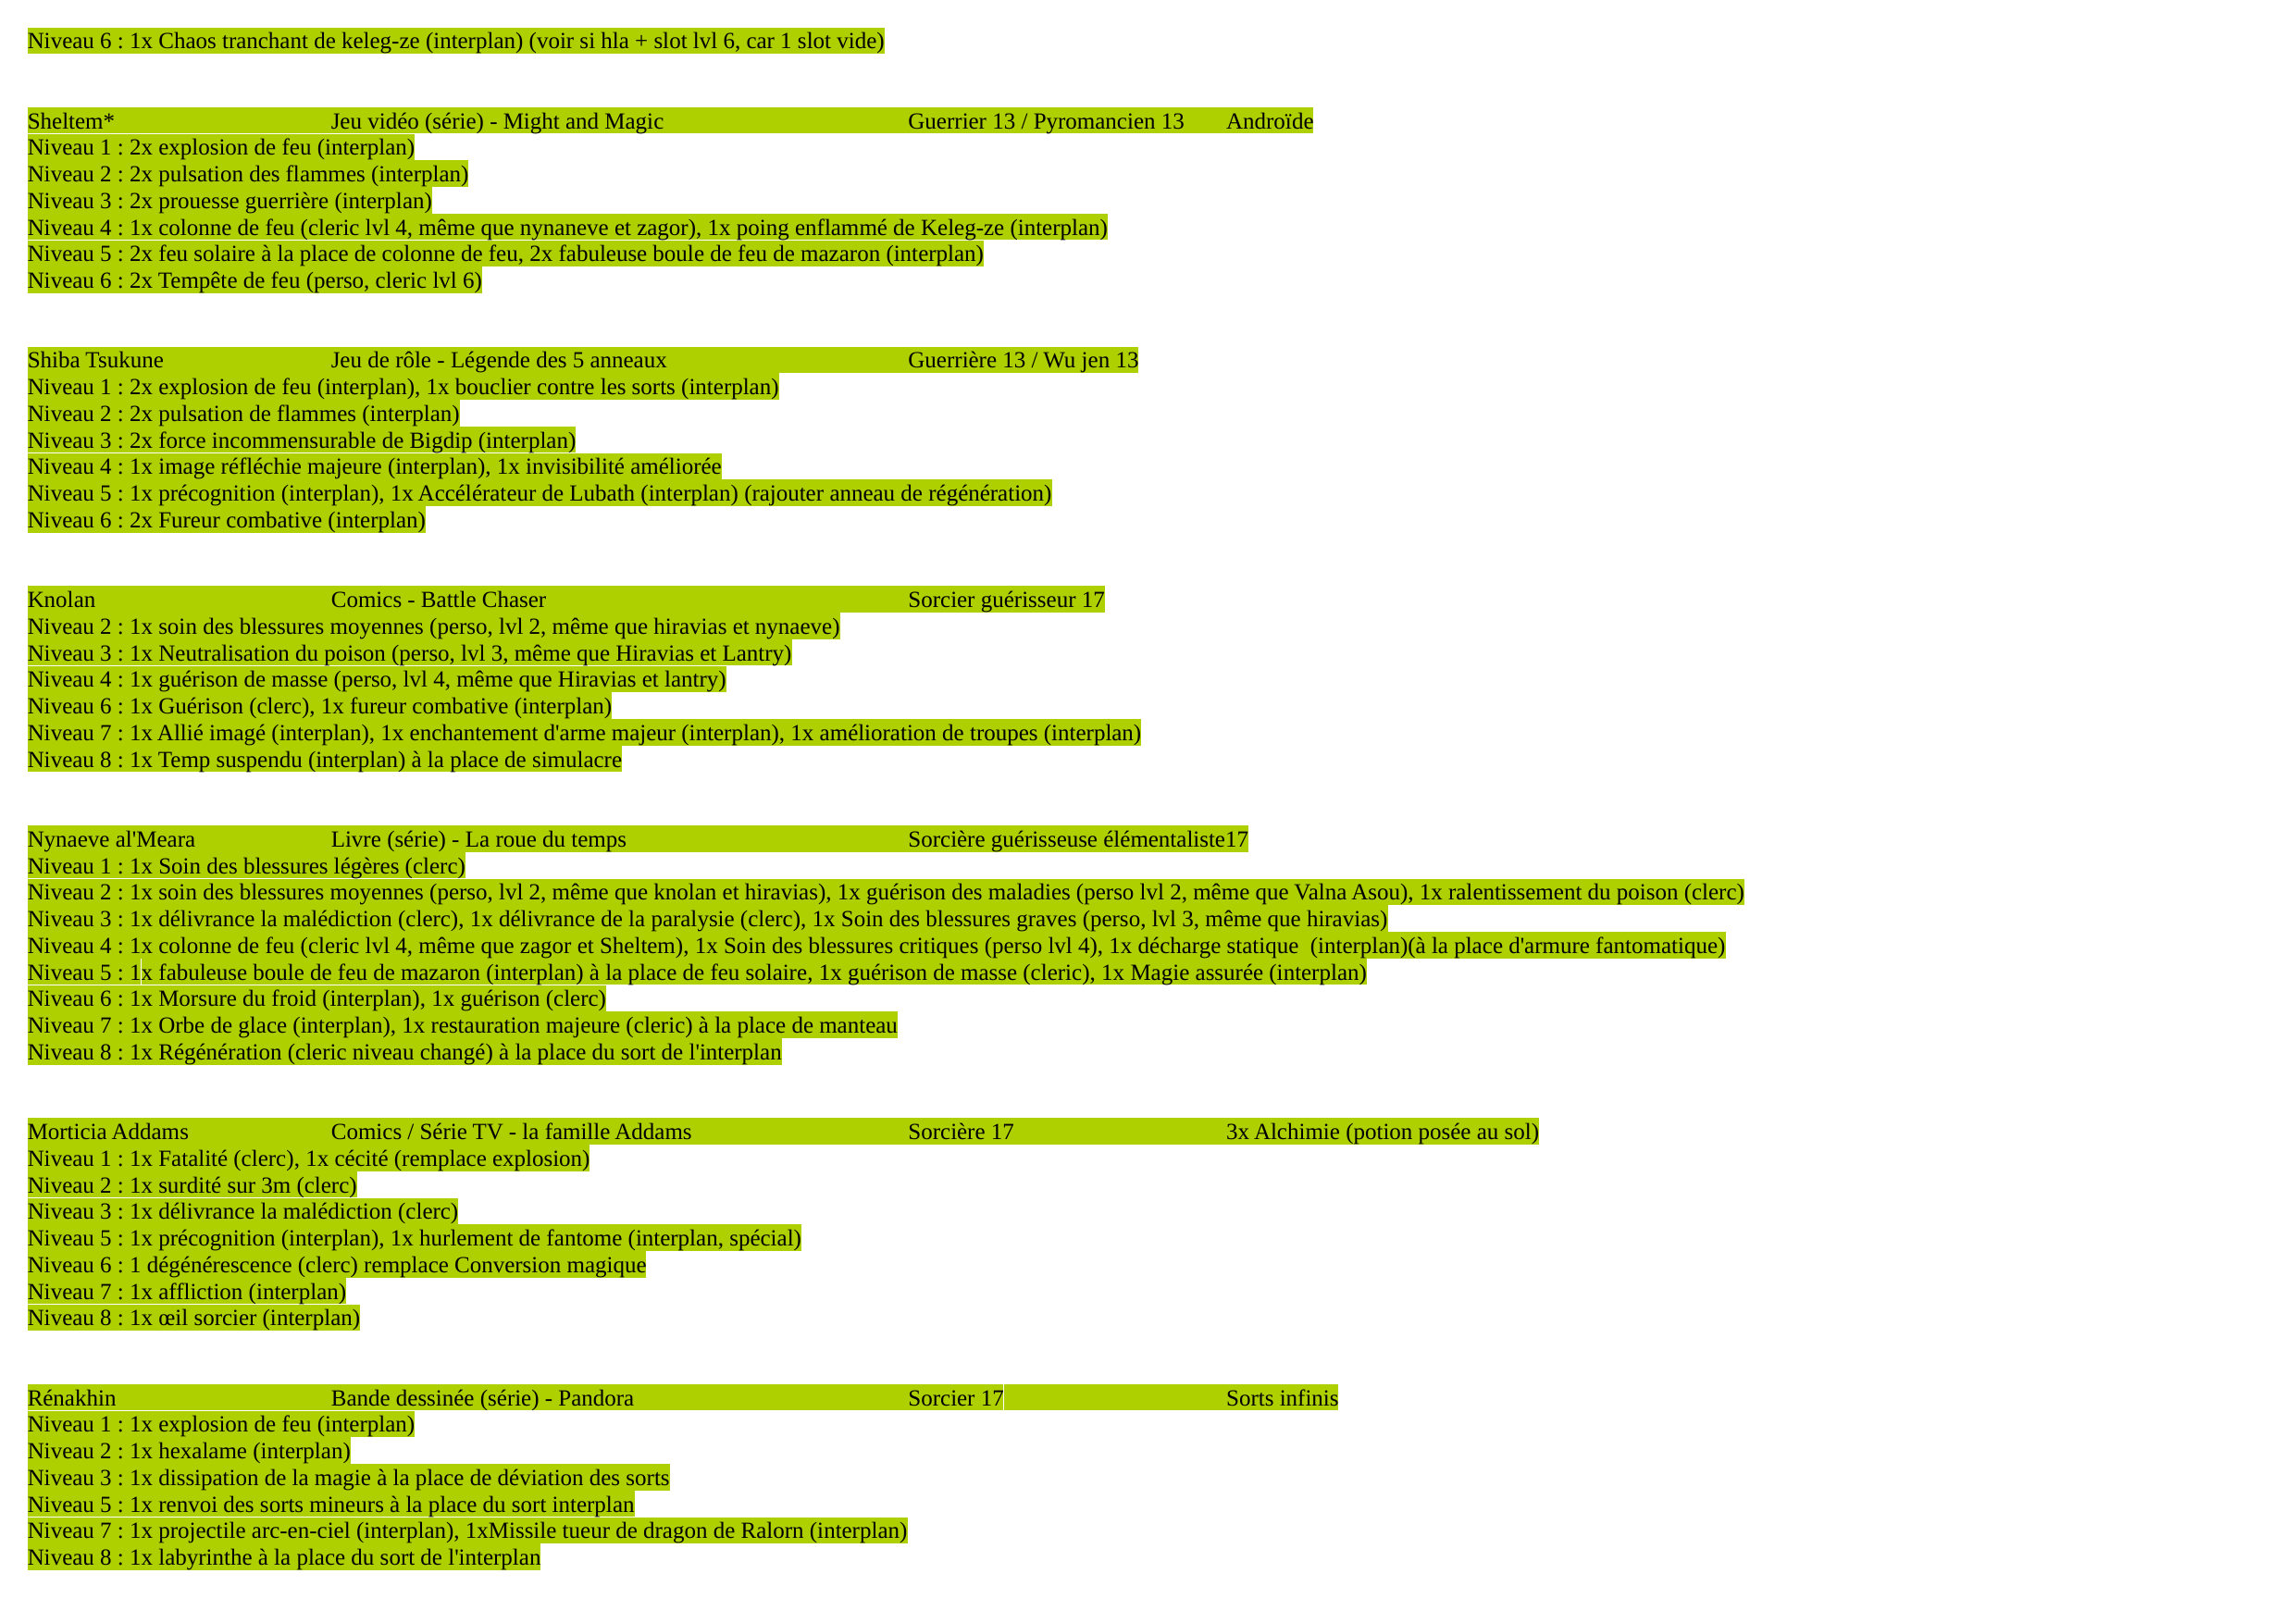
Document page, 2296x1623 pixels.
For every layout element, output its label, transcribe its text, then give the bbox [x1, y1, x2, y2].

text Niveau 5 : 1x précognition (interplan), 1x hurlement de fantome (interplan, spécial) [27, 1224, 2268, 1251]
text Niveau 7 : 1x affliction (interplan) [27, 1278, 2268, 1304]
text Niveau 6 : 1 dégénérescence (clerc) remplace Conversion magique [27, 1251, 2268, 1278]
text Niveau 2 : 2x pulsation des flammes (interplan) [27, 160, 2268, 187]
text Niveau 5 : 1x fabuleuse boule de feu de mazaron (interplan) à la place de feu solaire, 1x guérison de masse (cleric), 1x Magie assurée (interplan) [27, 959, 2268, 985]
text Niveau 6 : 1x Morsure du froid (interplan), 1x guérison (clerc) [27, 985, 2268, 1011]
text Nynaeve al'Meara Livre (série) - La roue du temps Sorcière guérisseuse élémentaliste17 [27, 825, 2268, 852]
text Niveau 2 : 1x hexalame (interplan) [27, 1437, 2268, 1464]
text Niveau 4 : 1x image réfléchie majeure (interplan), 1x invisibilité améliorée [27, 452, 2268, 479]
text Niveau 2 : 2x pulsation de flammes (interplan) [27, 400, 2268, 427]
text Niveau 8 : 1x œil sorcier (interplan) [27, 1304, 2268, 1331]
text Niveau 4 : 1x colonne de feu (cleric lvl 4, même que zagor et Sheltem), 1x Soin des blessures critiques (perso lvl 4), 1x décharge statique (interplan)(à la place d'armure fantomatique) [27, 932, 2268, 959]
text Niveau 2 : 1x soin des blessures moyennes (perso, lvl 2, même que knolan et hiravias), 1x guérison des maladies (perso lvl 2, même que Valna Asou), 1x ralentissement du poison (clerc) [27, 878, 2268, 905]
text Niveau 3 : 1x délivrance la malédiction (clerc), 1x délivrance de la paralysie (clerc), 1x Soin des blessures graves (perso, lvl 3, même que hiravias) [27, 905, 2268, 932]
text Niveau 2 : 1x surdité sur 3m (clerc) [27, 1171, 2268, 1197]
text Niveau 8 : 1x Temp suspendu (interplan) à la place de simulacre [27, 746, 2268, 772]
text Shiba Tsukune Jeu de rôle - Légende des 5 anneaux Guerrière 13 / Wu jen 13 [27, 346, 2268, 373]
text Niveau 3 : 1x dissipation de la magie à la place de déviation des sorts [27, 1464, 2268, 1491]
text Niveau 6 : 1x Chaos tranchant de keleg-ze (interplan) (voir si hla + slot lvl 6, car 1 slot vide) [27, 27, 2268, 54]
text Niveau 7 : 1x Allié imagé (interplan), 1x enchantement d'arme majeur (interplan), 1x amélioration de troupes (interplan) [27, 719, 2268, 746]
text Niveau 3 : 2x force incommensurable de Bigdip (interplan) [27, 427, 2268, 452]
text Niveau 5 : 2x feu solaire à la place de colonne de feu, 2x fabuleuse boule de feu de mazaron (interplan) [27, 240, 2268, 266]
text Niveau 4 : 1x guérison de masse (perso, lvl 4, même que Hiravias et lantry) [27, 665, 2268, 692]
text Niveau 7 : 1x Orbe de glace (interplan), 1x restauration majeure (cleric) à la place de manteau [27, 1011, 2268, 1038]
text Morticia Addams Comics / Série TV - la famille Addams Sorcière 17 3x Alchimie (potion posée au sol) [27, 1118, 2268, 1145]
text Niveau 1 : 1x Fatalité (clerc), 1x cécité (remplace explosion) [27, 1145, 2268, 1171]
text Niveau 2 : 1x soin des blessures moyennes (perso, lvl 2, même que hiravias et nynaeve) [27, 613, 2268, 639]
text Knolan Comics - Battle Chaser Sorcier guérisseur 17 [27, 586, 2268, 613]
text Niveau 8 : 1x Régénération (cleric niveau changé) à la place du sort de l'interplan [27, 1038, 2268, 1065]
text Niveau 4 : 1x colonne de feu (cleric lvl 4, même que nynaneve et zagor), 1x poing enflammé de Keleg-ze (interplan) [27, 214, 2268, 240]
text Niveau 7 : 1x projectile arc-en-ciel (interplan), 1xMissile tueur de dragon de Ralorn (interplan) [27, 1517, 2268, 1543]
text Niveau 3 : 2x prouesse guerrière (interplan) [27, 187, 2268, 214]
text Niveau 6 : 2x Tempête de feu (perso, cleric lvl 6) [27, 266, 2268, 293]
text Niveau 1 : 1x Soin des blessures légères (clerc) [27, 852, 2268, 878]
text Niveau 1 : 2x explosion de feu (interplan), 1x bouclier contre les sorts (interplan) [27, 373, 2268, 400]
text Sheltem* Jeu vidéo (série) - Might and Magic Guerrier 13 / Pyromancien 13 Androïde [27, 107, 2268, 133]
text Niveau 6 : 2x Fureur combative (interplan) [27, 506, 2268, 533]
text Niveau 3 : 1x délivrance la malédiction (clerc) [27, 1197, 2268, 1224]
text Niveau 5 : 1x renvoi des sorts mineurs à la place du sort interplan [27, 1491, 2268, 1517]
text Niveau 5 : 1x précognition (interplan), 1x Accélérateur de Lubath (interplan) (rajouter anneau de régénération) [27, 479, 2268, 506]
text Niveau 3 : 1x Neutralisation du poison (perso, lvl 3, même que Hiravias et Lantry) [27, 639, 2268, 665]
text Niveau 1 : 2x explosion de feu (interplan) [27, 133, 2268, 160]
text Niveau 6 : 1x Guérison (clerc), 1x fureur combative (interplan) [27, 692, 2268, 719]
text Rénakhin Bande dessinée (série) - Pandora Sorcier 17 Sorts infinis [27, 1384, 2268, 1410]
text Niveau 8 : 1x labyrinthe à la place du sort de l'interplan [27, 1543, 2268, 1570]
text Niveau 1 : 1x explosion de feu (interplan) [27, 1410, 2268, 1437]
